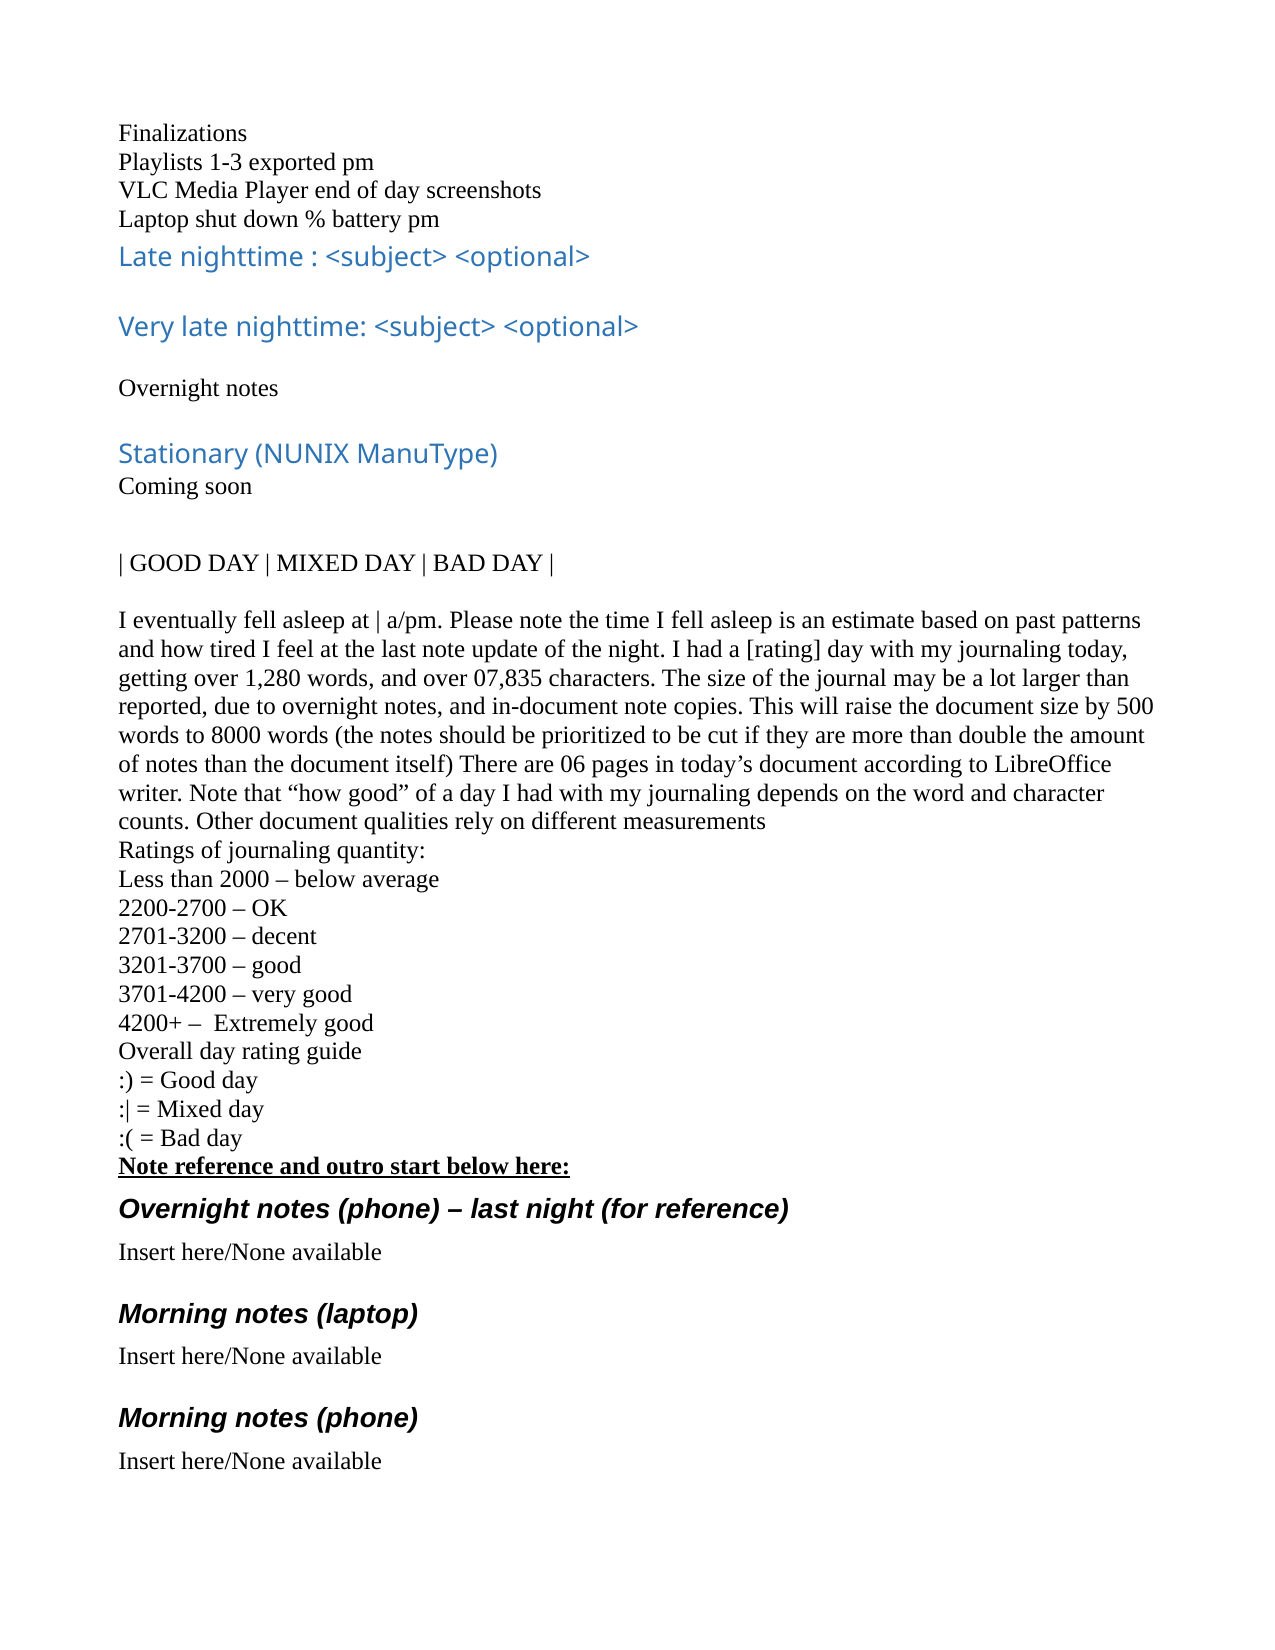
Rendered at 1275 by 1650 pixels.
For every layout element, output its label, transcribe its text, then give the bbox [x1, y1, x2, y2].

subtitle Overnight notes (phone) – last night (for reference) [118, 1193, 1157, 1224]
text 2701-3200 – decent [118, 921, 1157, 950]
text :) = Good day [118, 1065, 1157, 1094]
text 3201-3700 – good [118, 950, 1157, 979]
text Insert here/None available [118, 1237, 1157, 1266]
text Less than 2000 – below average [118, 864, 1157, 893]
subtitle Very late nighttime: <subject> <optional> [118, 307, 1157, 344]
text Coming soon [118, 471, 1157, 500]
text Note reference and outro start below here: [118, 1151, 1157, 1180]
text Ratings of journaling quantity: [118, 835, 1157, 864]
text :( = Bad day [118, 1123, 1157, 1151]
text 2200-2700 – OK [118, 893, 1157, 921]
text Insert here/None available [118, 1446, 1157, 1475]
text 4200+ – Extremely good [118, 1008, 1157, 1036]
subtitle Stationary (NUNIX ManuType) [118, 434, 1157, 471]
text Playlists 1-3 exported pm [118, 147, 1157, 176]
text :| = Mixed day [118, 1094, 1157, 1123]
subtitle Morning notes (phone) [118, 1402, 1157, 1433]
text Overall day rating guide [118, 1036, 1157, 1065]
text Overnight notes [118, 373, 1157, 401]
text Laptop shut down % battery pm [118, 204, 1157, 233]
subtitle Morning notes (laptop) [118, 1297, 1157, 1329]
text Finalizations [118, 118, 1157, 147]
text I eventually fell asleep at | a/pm. Please note the time I fell asleep is an estimate based on past patterns and how tired I feel at the last note update of the night. I had a [rating] day with my journaling today, getting over 1,280 words, and over 07,835 characters. The size of the journal may be a lot larger than reported, due to overnight notes, and in-document note copies. This will raise the document size by 500 words to 8000 words (the notes should be prioritized to be cut if they are more than double the amount of notes than the document itself) There are 06 pages in today’s document according to LibreOffice writer. Note that “how good” of a day I had with my journaling depends on the word and character counts. Other document qualities rely on different measurements [118, 605, 1157, 835]
text Insert here/None available [118, 1341, 1157, 1370]
subtitle Late nighttime : <subject> <optional> [118, 237, 1157, 274]
text | GOOD DAY | MIXED DAY | BAD DAY | [118, 548, 1157, 576]
text VLC Media Player end of day screenshots [118, 176, 1157, 204]
text 3701-4200 – very good [118, 979, 1157, 1008]
